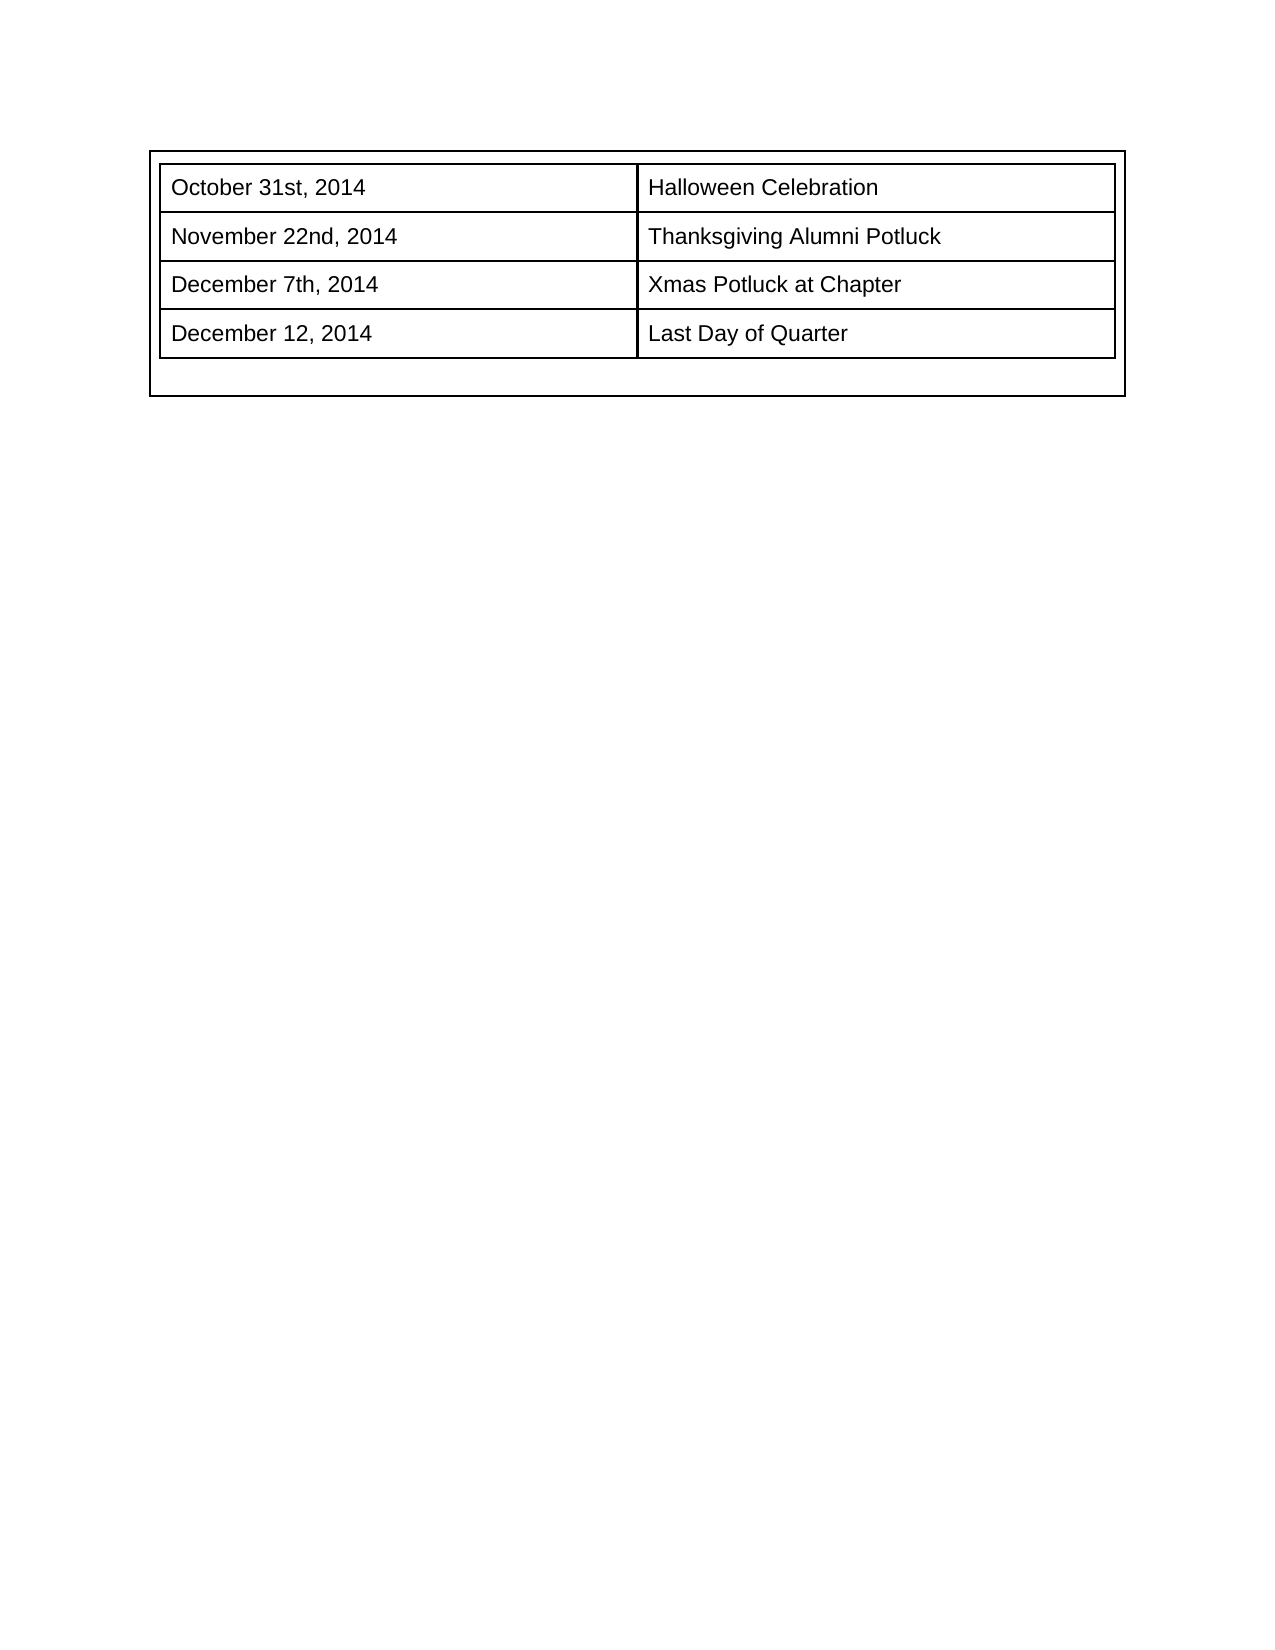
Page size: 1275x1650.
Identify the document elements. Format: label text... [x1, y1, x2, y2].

table_cell Last Day of Quarter [639, 310, 1114, 357]
table_cell November 22nd, 2014 [161, 213, 636, 259]
table_cell Halloween Celebration [639, 165, 1114, 211]
table_cell December 7th, 2014 [161, 262, 636, 308]
table_cell Xmas Potluck at Chapter [639, 262, 1114, 308]
table_cell [151, 152, 1124, 395]
table_cell December 12, 2014 [161, 310, 636, 357]
table_cell Thanksgiving Alumni Potluck [639, 213, 1114, 259]
table_cell October 31st, 2014 [161, 165, 636, 211]
